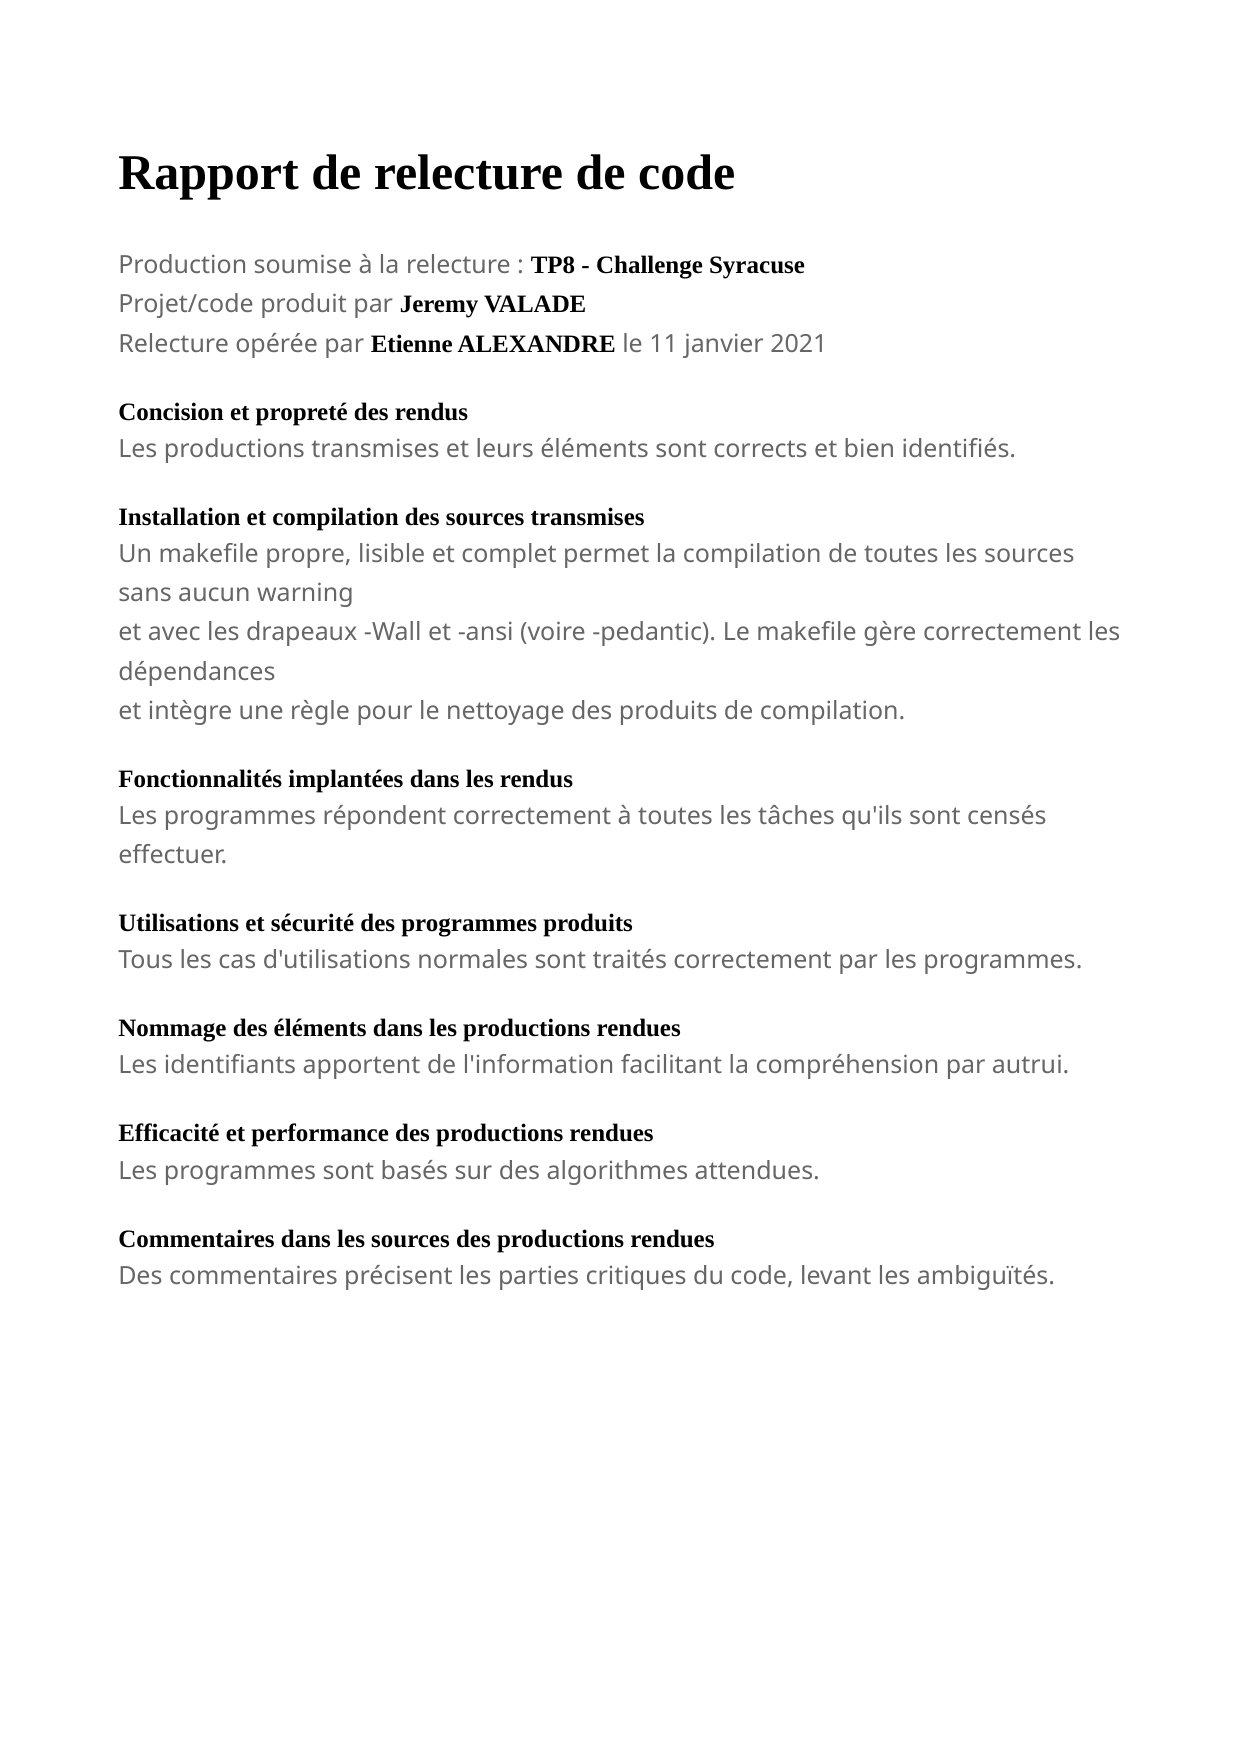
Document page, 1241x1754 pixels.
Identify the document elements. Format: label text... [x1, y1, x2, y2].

subtitle Rapport de relecture de code [118, 143, 1122, 201]
text Production soumise à la relecture : TP8 - Challenge Syracuse Projet/code produit par Jeremy VALADE Relecture opérée par Etienne ALEXANDRE le 11 janvier 2021 Concision et propreté des rendus Les productions transmises et leurs éléments sont corrects et bien identifiés. Installation et compilation des sources transmises Un makefile propre, lisible et complet permet la compilation de toutes les sources sans aucun warning et avec les drapeaux -Wall et -ansi (voire -pedantic). Le makefile gère correctement les dépendances et intègre une règle pour le nettoyage des produits de compilation. Fonctionnalités implantées dans les rendus Les programmes répondent correctement à toutes les tâches qu'ils sont censés effectuer. Utilisations et sécurité des programmes produits Tous les cas d'utilisations normales sont traités correctement par les programmes. Nommage des éléments dans les productions rendues Les identifiants apportent de l'information facilitant la compréhension par autrui. Efficacité et performance des productions rendues Les programmes sont basés sur des algorithmes attendues. Commentaires dans les sources des productions rendues Des commentaires précisent les parties critiques du code, levant les ambiguïtés. [118, 213, 1122, 1292]
